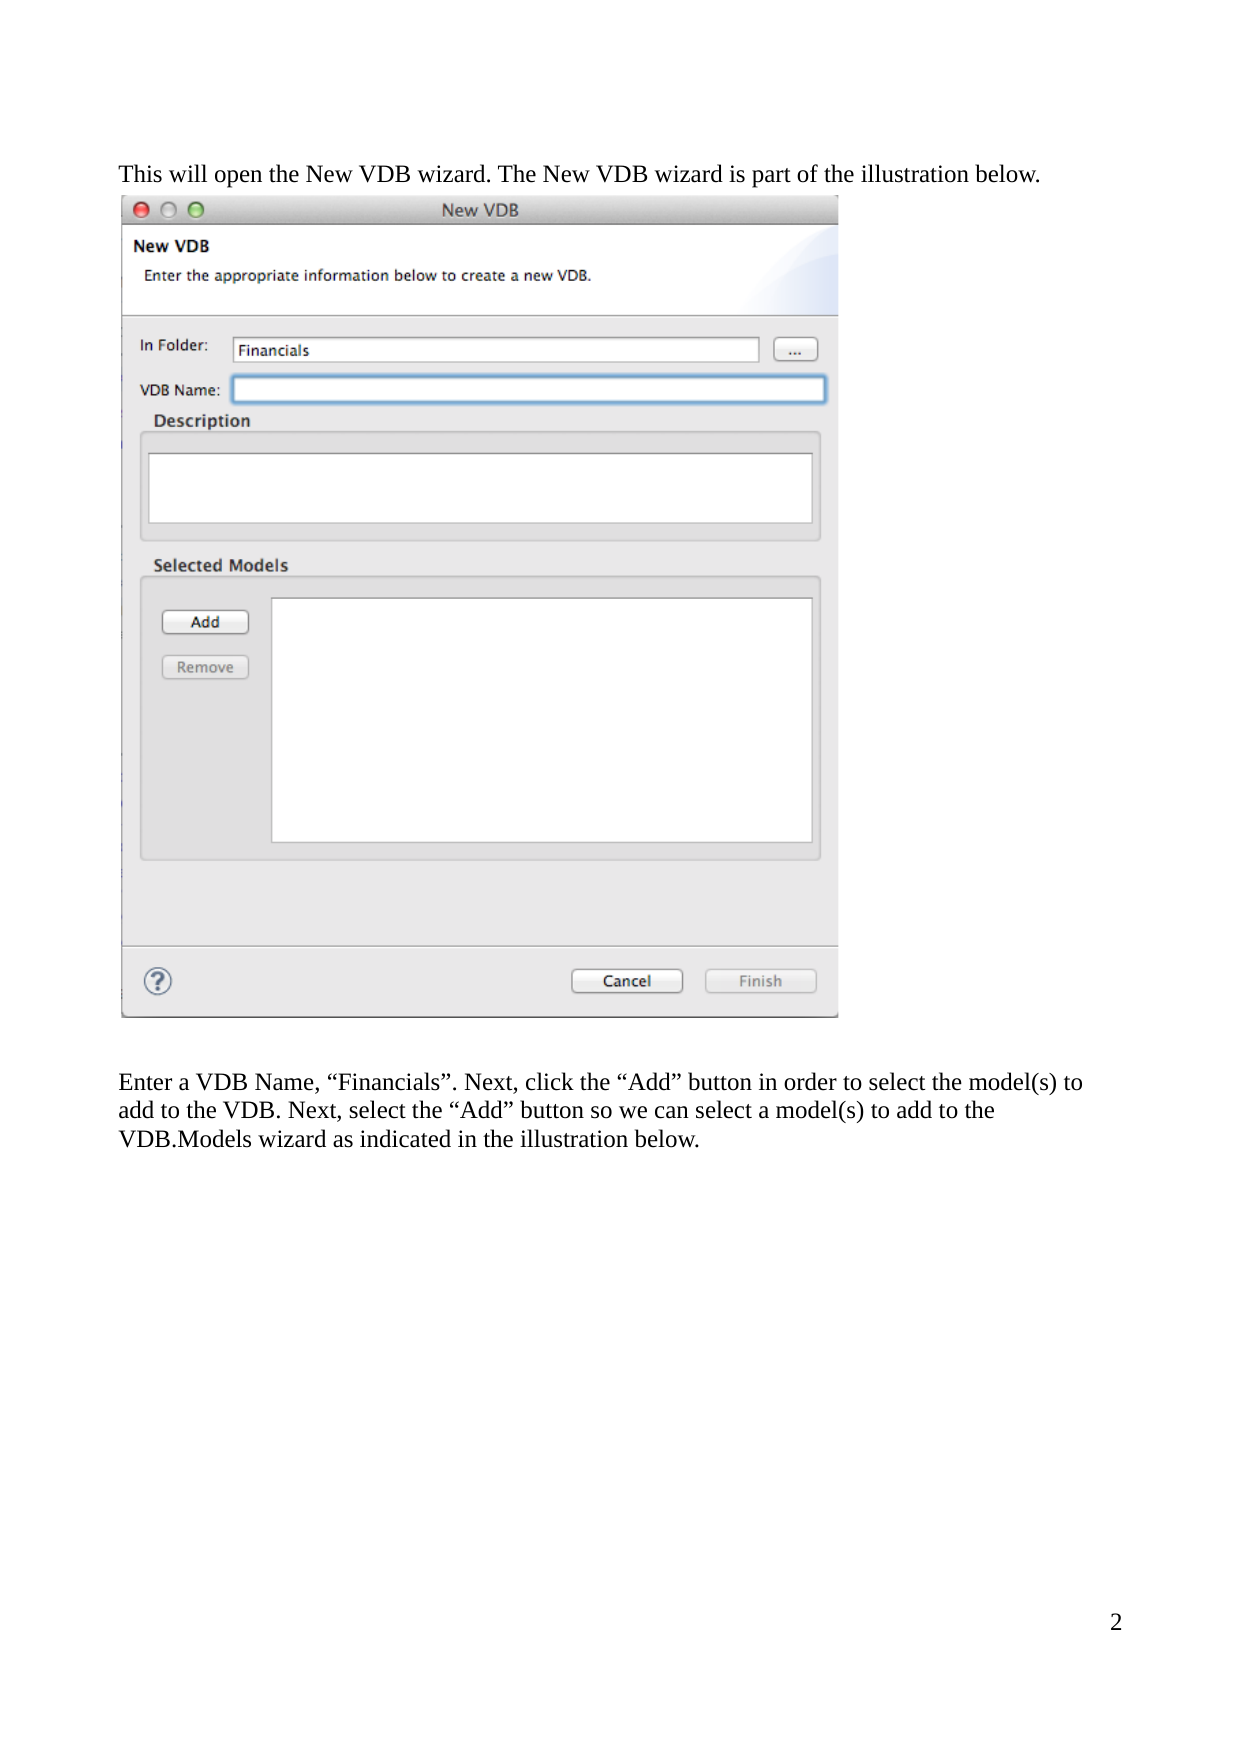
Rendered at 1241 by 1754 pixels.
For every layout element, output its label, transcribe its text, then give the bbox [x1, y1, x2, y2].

text This will open the New VDB wizard. The New VDB wizard is part of the illustration below. [118, 159, 1122, 188]
picture [121, 195, 839, 1018]
text Enter a VDB Name, “Financials”. Next, click the “Add” button in order to select the model(s) to add to the VDB. Next, select the “Add” button so we can select a model(s) to add to the VDB.Models wizard as indicated in the illustration below. [118, 1067, 1122, 1153]
